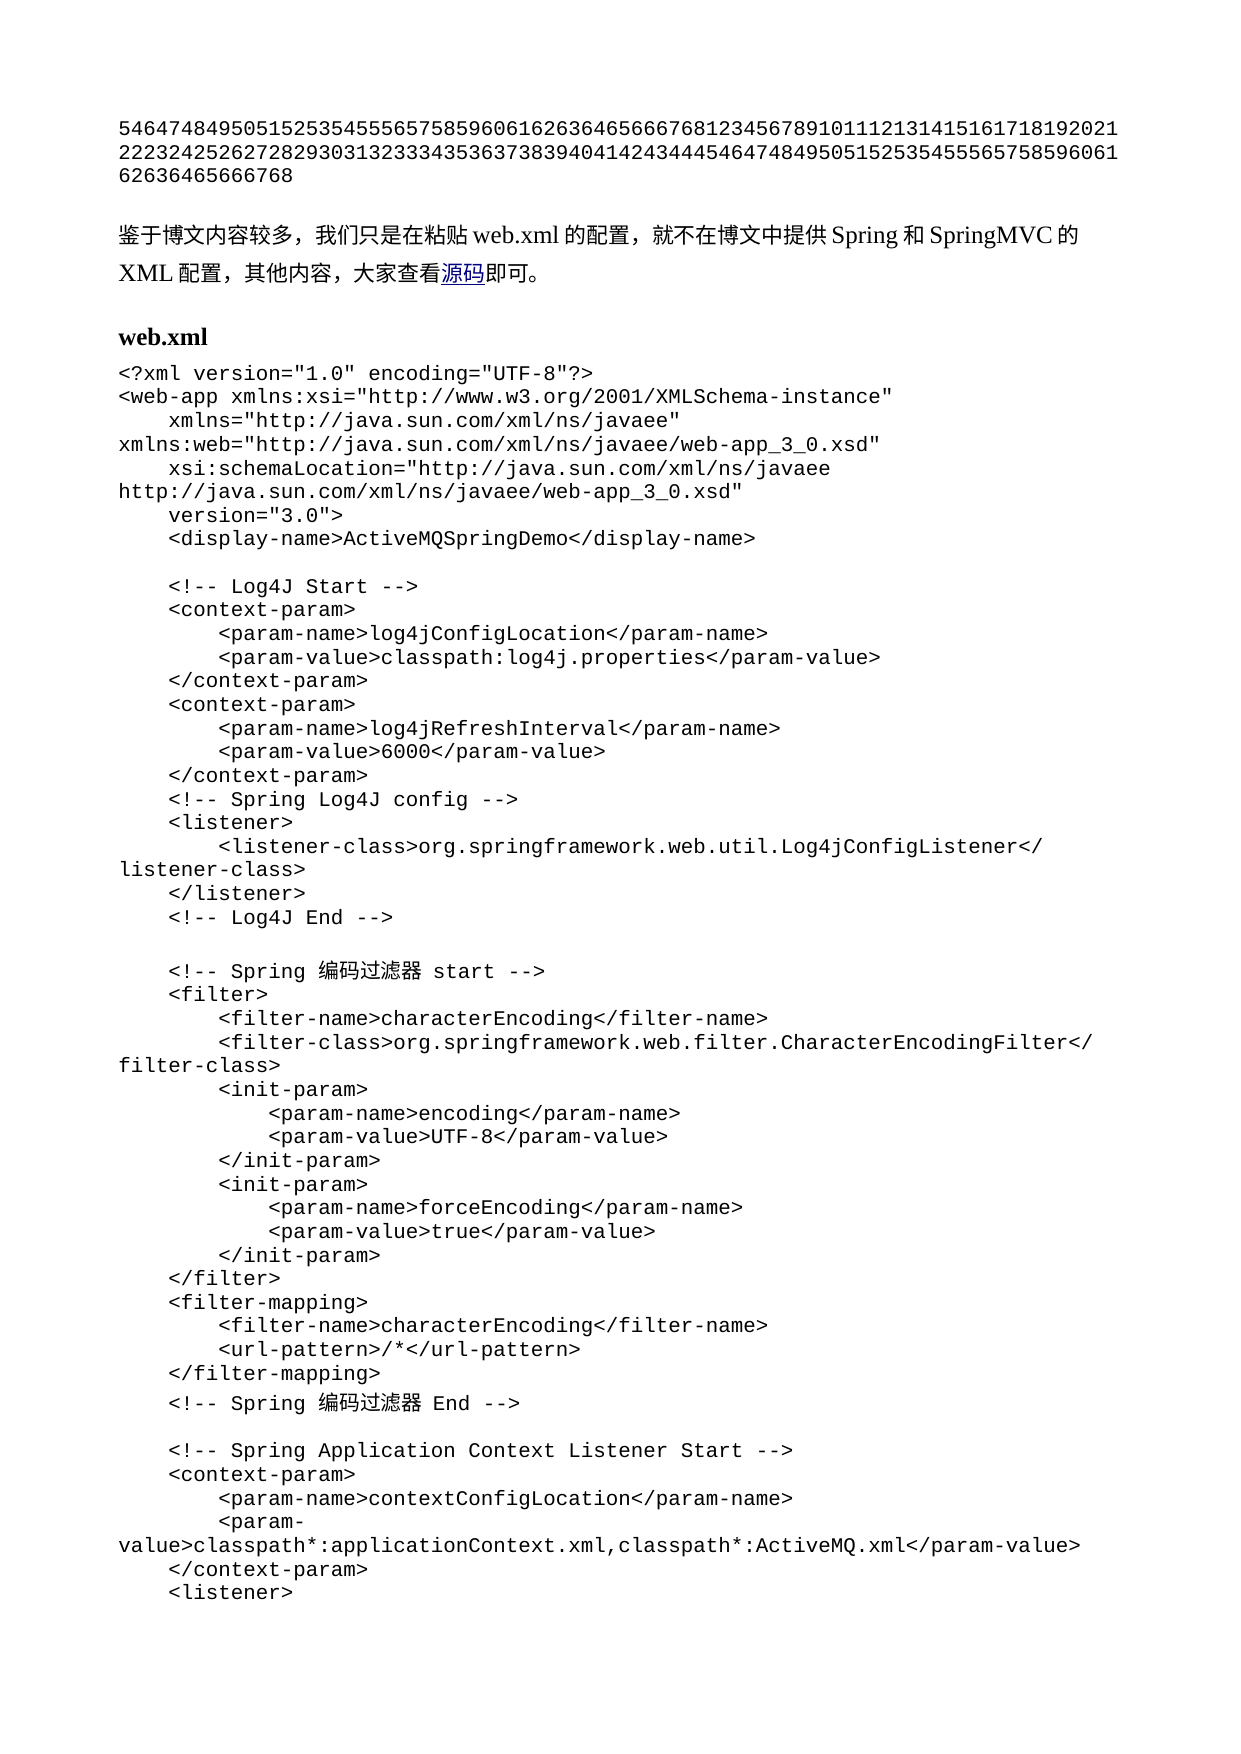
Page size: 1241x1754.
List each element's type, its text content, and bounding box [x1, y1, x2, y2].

text <context-param> [118, 599, 1122, 623]
text </context-param> [118, 765, 1122, 788]
text </init-param> [118, 1244, 1122, 1268]
text <filter-name>characterEncoding</filter-name> [118, 1008, 1122, 1032]
text </context-param> [118, 1559, 1122, 1582]
text <param-name>forceEncoding</param-name> [118, 1197, 1122, 1221]
text </filter> [118, 1268, 1122, 1292]
text <param-name>encoding</param-name> [118, 1103, 1122, 1126]
text <filter-mapping> [118, 1292, 1122, 1316]
text 546474849505152535455565758596061626364656667681234567891011121314151617181920212223242526272829303132333435363738394041424344454647484950515253545556575859606162636465666768 [118, 118, 1122, 189]
text <init-param> [118, 1079, 1122, 1103]
text <!-- Log4J End --> [118, 907, 1122, 930]
text </listener> [118, 883, 1122, 907]
text <filter-class>org.springframework.web.filter.CharacterEncodingFilter</filter-class> [118, 1032, 1122, 1079]
text 鉴于博文内容较多，我们只是在粘贴web.xml的配置，就不在博文中提供Spring和SpringMVC的XML配置，其他内容，大家查看源码即可。 [118, 218, 1122, 288]
text <?xml version="1.0" encoding="UTF-8"?> [118, 363, 1122, 387]
text <param-value>6000</param-value> [118, 741, 1122, 765]
text xmlns="http://java.sun.com/xml/ns/javaee" xmlns:web="http://java.sun.com/xml/ns/javaee/web-app_3_0.xsd" [118, 410, 1122, 457]
text <param-value>UTF-8</param-value> [118, 1126, 1122, 1150]
text xsi:schemaLocation="http://java.sun.com/xml/ns/javaee http://java.sun.com/xml/ns/javaee/web-app_3_0.xsd" [118, 457, 1122, 505]
text <listener> [118, 812, 1122, 836]
text </context-param> [118, 670, 1122, 694]
text <init-param> [118, 1174, 1122, 1197]
text <!-- Spring 编码过滤器 End --> [118, 1386, 1122, 1417]
text <param-value>true</param-value> [118, 1221, 1122, 1244]
text <filter-name>characterEncoding</filter-name> [118, 1316, 1122, 1339]
text <context-param> [118, 1464, 1122, 1488]
text <filter> [118, 984, 1122, 1008]
text <url-pattern>/*</url-pattern> [118, 1339, 1122, 1363]
text <listener-class>org.springframework.web.util.Log4jConfigListener</listener-class> [118, 836, 1122, 883]
text <web-app xmlns:xsi="http://www.w3.org/2001/XMLSchema-instance" [118, 387, 1122, 410]
text version="3.0"> [118, 505, 1122, 528]
text <param-name>log4jRefreshInterval</param-name> [118, 718, 1122, 741]
text <listener> [118, 1582, 1122, 1606]
subtitle web.xml [118, 322, 1122, 350]
text <display-name>ActiveMQSpringDemo</display-name> [118, 528, 1122, 552]
text <!-- Log4J Start --> [118, 576, 1122, 599]
text <param-value>classpath:log4j.properties</param-value> [118, 647, 1122, 670]
text <!-- Spring 编码过滤器 start --> [118, 954, 1122, 984]
text <param-name>log4jConfigLocation</param-name> [118, 623, 1122, 647]
text <!-- Spring Application Context Listener Start --> [118, 1441, 1122, 1464]
text <param-name>contextConfigLocation</param-name> [118, 1488, 1122, 1511]
text </init-param> [118, 1150, 1122, 1174]
text </filter-mapping> [118, 1363, 1122, 1386]
text <!-- Spring Log4J config --> [118, 788, 1122, 812]
text <context-param> [118, 694, 1122, 718]
text <param-value>classpath*:applicationContext.xml,classpath*:ActiveMQ.xml</param-value> [118, 1511, 1122, 1559]
